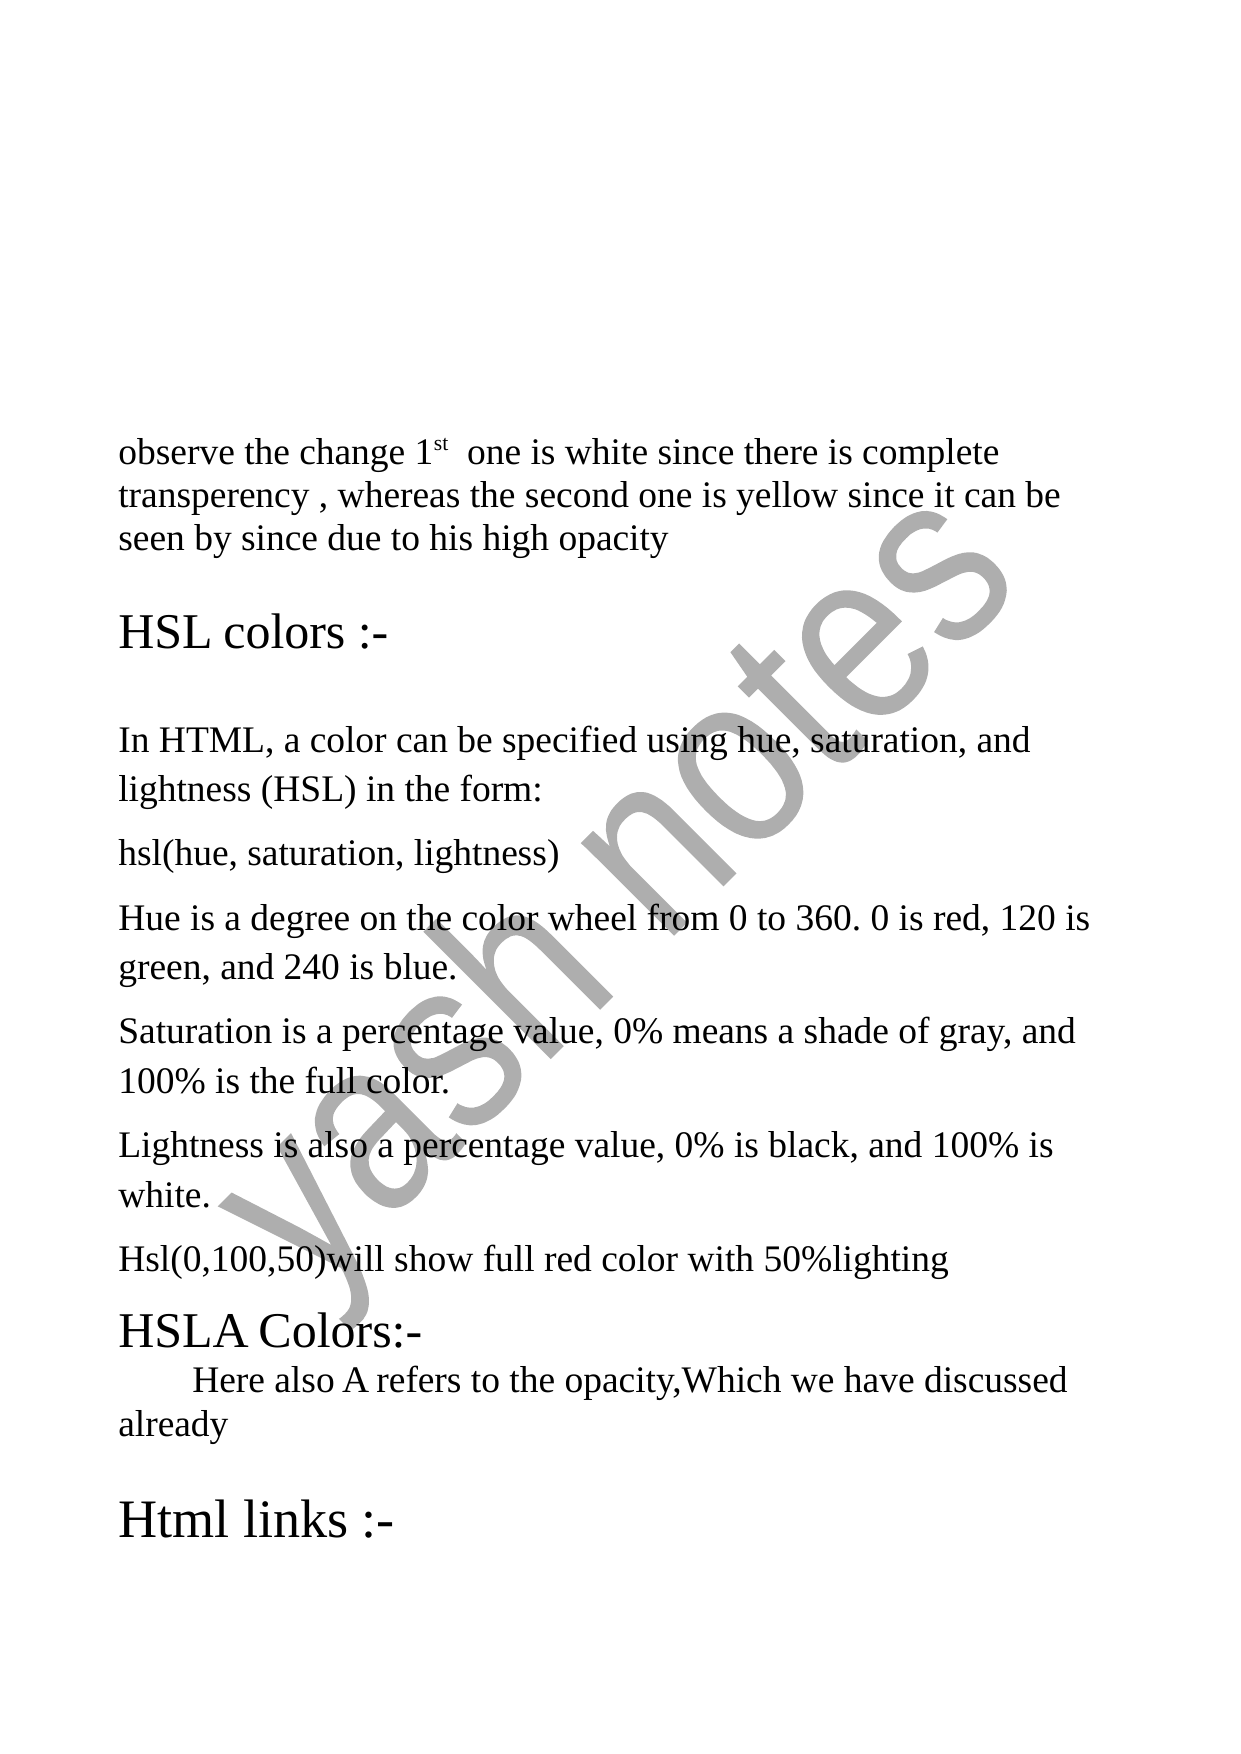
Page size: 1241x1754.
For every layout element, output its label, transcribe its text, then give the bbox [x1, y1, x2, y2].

text Hsl(0,100,50)will show full red color with 50%lighting [345, 1236, 1122, 1279]
text observe the change 1st one is white since there is complete transperency , whereas the second one is yellow since it can be seen by since due to his high opacity [118, 429, 1122, 559]
text Html links :- [118, 1487, 1122, 1549]
text Here also A refers to the opacity,Which we have discussed already [118, 1358, 1122, 1444]
text Saturation is a percentage value, 0% means a shade of gray, and 100% is the full color. [118, 1009, 504, 1101]
text [820, 608, 875, 659]
text [696, 831, 1122, 874]
text In HTML, a color can be specified using hue, saturation, and lightness (HSL) in the form: [118, 717, 705, 810]
text hsl(hue, saturation, lightness) [118, 831, 611, 874]
text In HTML, a color can be specified using hue, saturation, and lightness (HSL) in the form: [746, 717, 1122, 810]
text In HTML, a color can be specified using hue, saturation, and lightness (HSL) in the form: [696, 731, 785, 810]
text Saturation is a percentage value, 0% means a shade of gray, and 100% is the full color. [412, 1009, 1122, 1101]
text Lightness is also a percentage value, 0% is black, and 100% is white. [118, 1122, 1122, 1215]
text [866, 602, 1122, 659]
text Hsl(0,100,50)will show full red color with 50%lighting [118, 1236, 321, 1279]
text Hue is a degree on the color wheel from 0 to 360. 0 is red, 120 is green, and 240 is blue. [118, 895, 1122, 988]
text HSL colors :- [118, 602, 817, 659]
text [618, 831, 710, 874]
text HSLA Colors:- [118, 1300, 1122, 1358]
